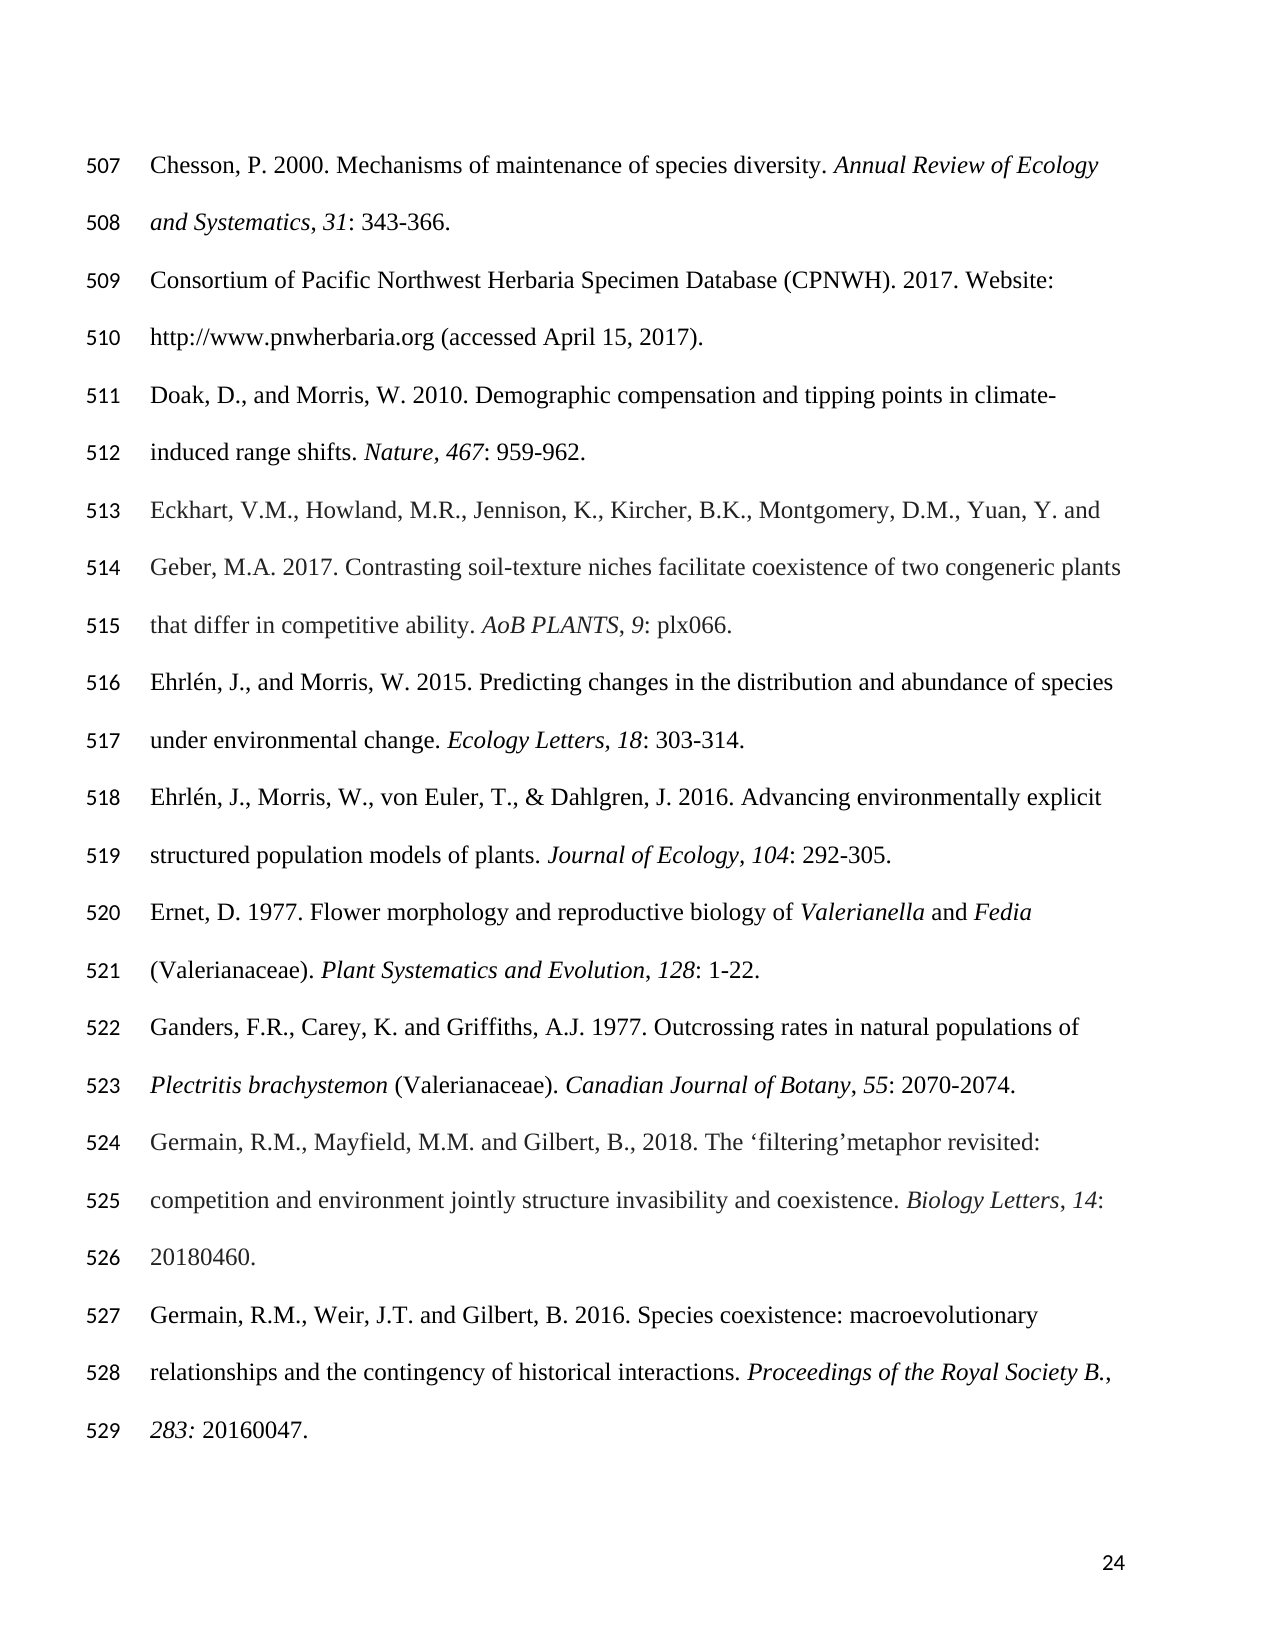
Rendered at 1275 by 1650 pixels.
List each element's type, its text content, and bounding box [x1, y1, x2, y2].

text Ganders, F.R., Carey, K. and Griffiths, A.J. 1977. Outcrossing rates in natural populations of Plectritis brachystemon (Valerianaceae). Canadian Journal of Botany, 55: 2070-2074. [150, 1012, 1125, 1099]
text Chesson, P. 2000. Mechanisms of maintenance of species diversity. Annual Review of Ecology and Systematics, 31: 343-366. [150, 150, 1125, 236]
text Ehrlén, J., Morris, W., von Euler, T., & Dahlgren, J. 2016. Advancing environmentally explicit structured population models of plants. Journal of Ecology, 104: 292-305. [150, 782, 1125, 869]
text Doak, D., and Morris, W. 2010. Demographic compensation and tipping points in climate-induced range shifts. Nature, 467: 959-962. [150, 380, 1125, 466]
text Consortium of Pacific Northwest Herbaria Specimen Database (CPNWH). 2017. Website: http://www.pnwherbaria.org (accessed April 15, 2017). [150, 265, 1125, 351]
text Eckhart, V.M., Howland, M.R., Jennison, K., Kircher, B.K., Montgomery, D.M., Yuan, Y. and Geber, M.A. 2017. Contrasting soil-texture niches facilitate coexistence of two congeneric plants that differ in competitive ability. AoB PLANTS, 9: plx066. [150, 495, 1125, 639]
text Germain, R.M., Weir, J.T. and Gilbert, B. 2016. Species coexistence: macroevolutionary relationships and the contingency of historical interactions. Proceedings of the Royal Society B., 283: 20160047. [150, 1300, 1125, 1444]
text Ernet, D. 1977. Flower morphology and reproductive biology of Valerianella and Fedia (Valerianaceae). Plant Systematics and Evolution, 128: 1-22. [150, 897, 1125, 984]
text Ehrlén, J., and Morris, W. 2015. Predicting changes in the distribution and abundance of species under environmental change. Ecology Letters, 18: 303-314. [150, 667, 1125, 754]
text Germain, R.M., Mayfield, M.M. and Gilbert, B., 2018. The ‘filtering’metaphor revisited: competition and environment jointly structure invasibility and coexistence. Biology Letters, 14: 20180460. [150, 1127, 1125, 1271]
